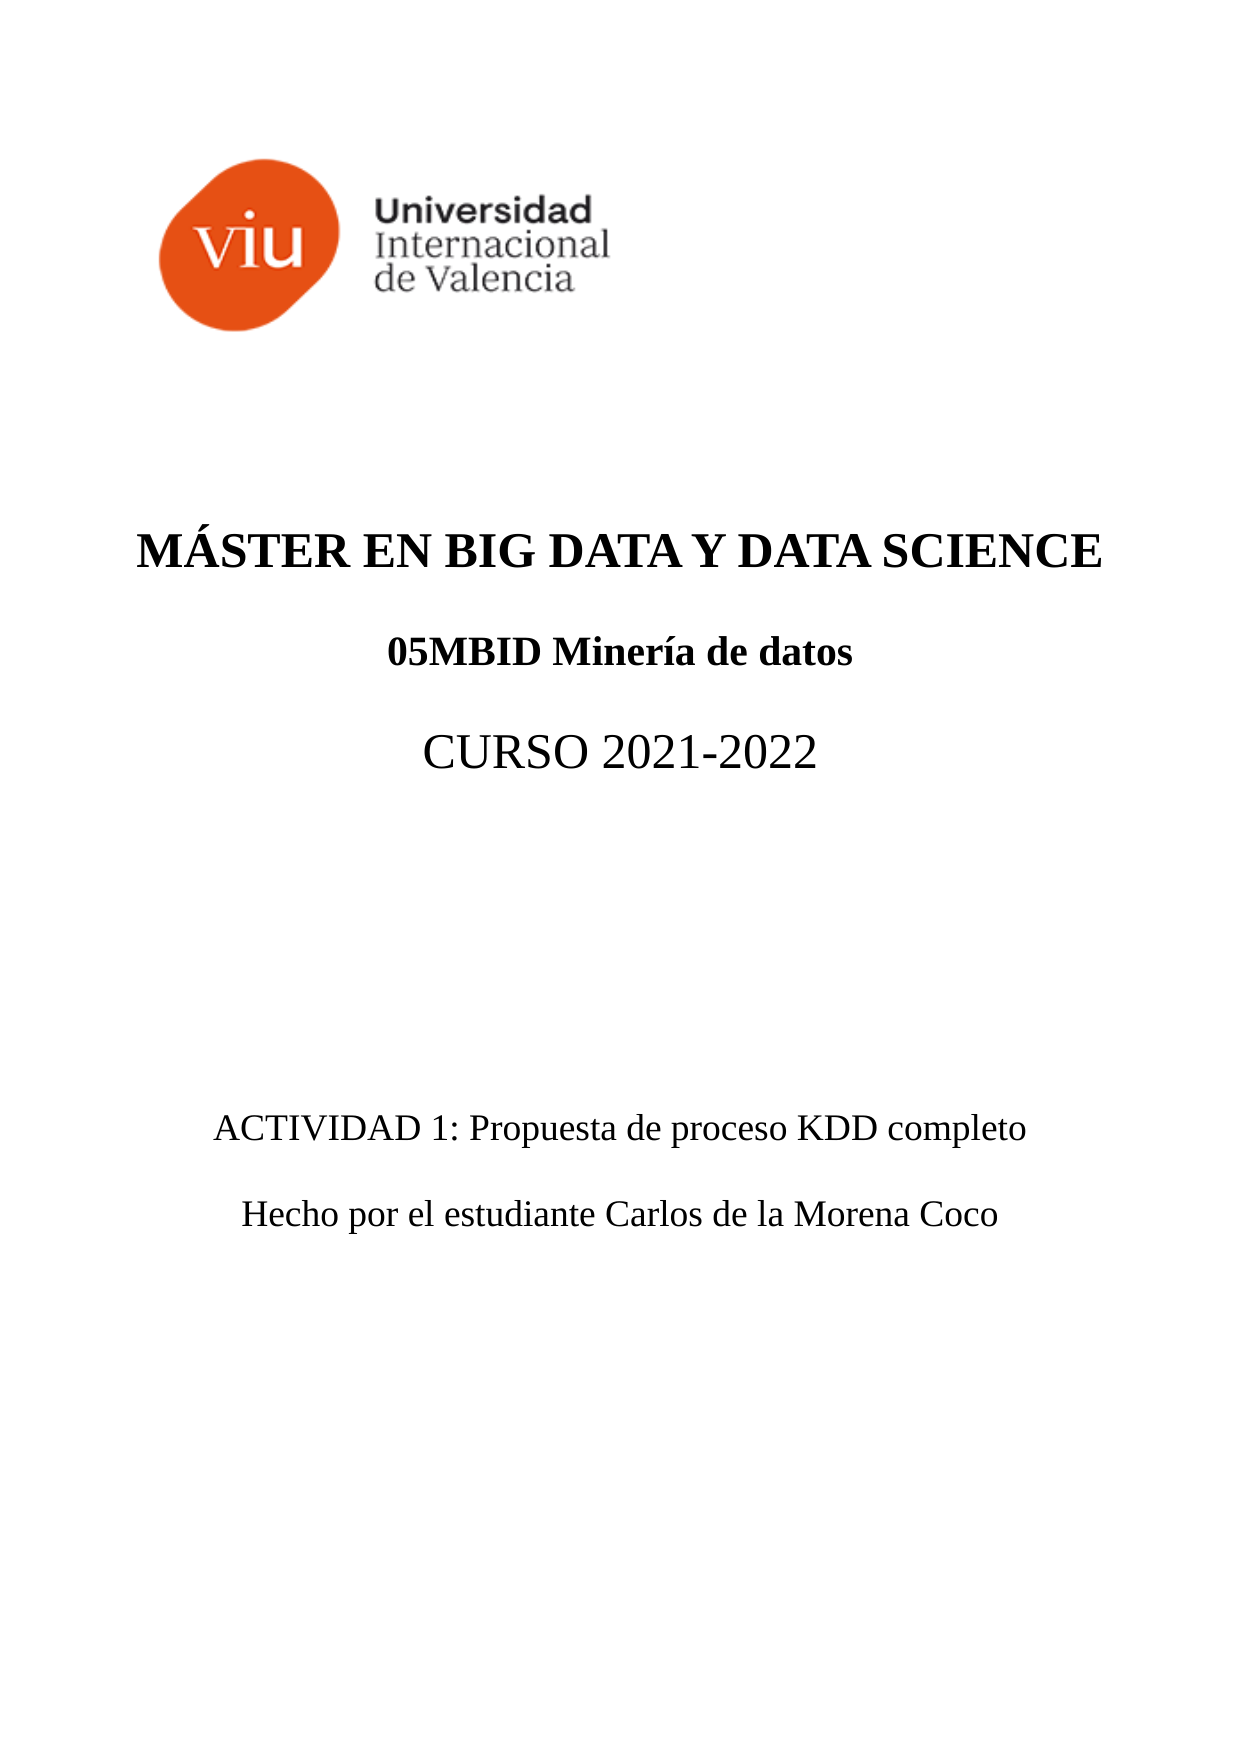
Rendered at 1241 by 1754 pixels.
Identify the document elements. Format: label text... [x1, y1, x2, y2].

text 05MBID Minería de datos [118, 626, 1122, 674]
text MÁSTER EN BIG DATA Y DATA SCIENCE [118, 521, 1122, 578]
picture [118, 118, 652, 373]
text CURSO 2021-2022 [118, 722, 1122, 779]
text ACTIVIDAD 1: Propuesta de proceso KDD completo [118, 1105, 1122, 1148]
text Hecho por el estudiante Carlos de la Morena Coco [118, 1191, 1122, 1234]
